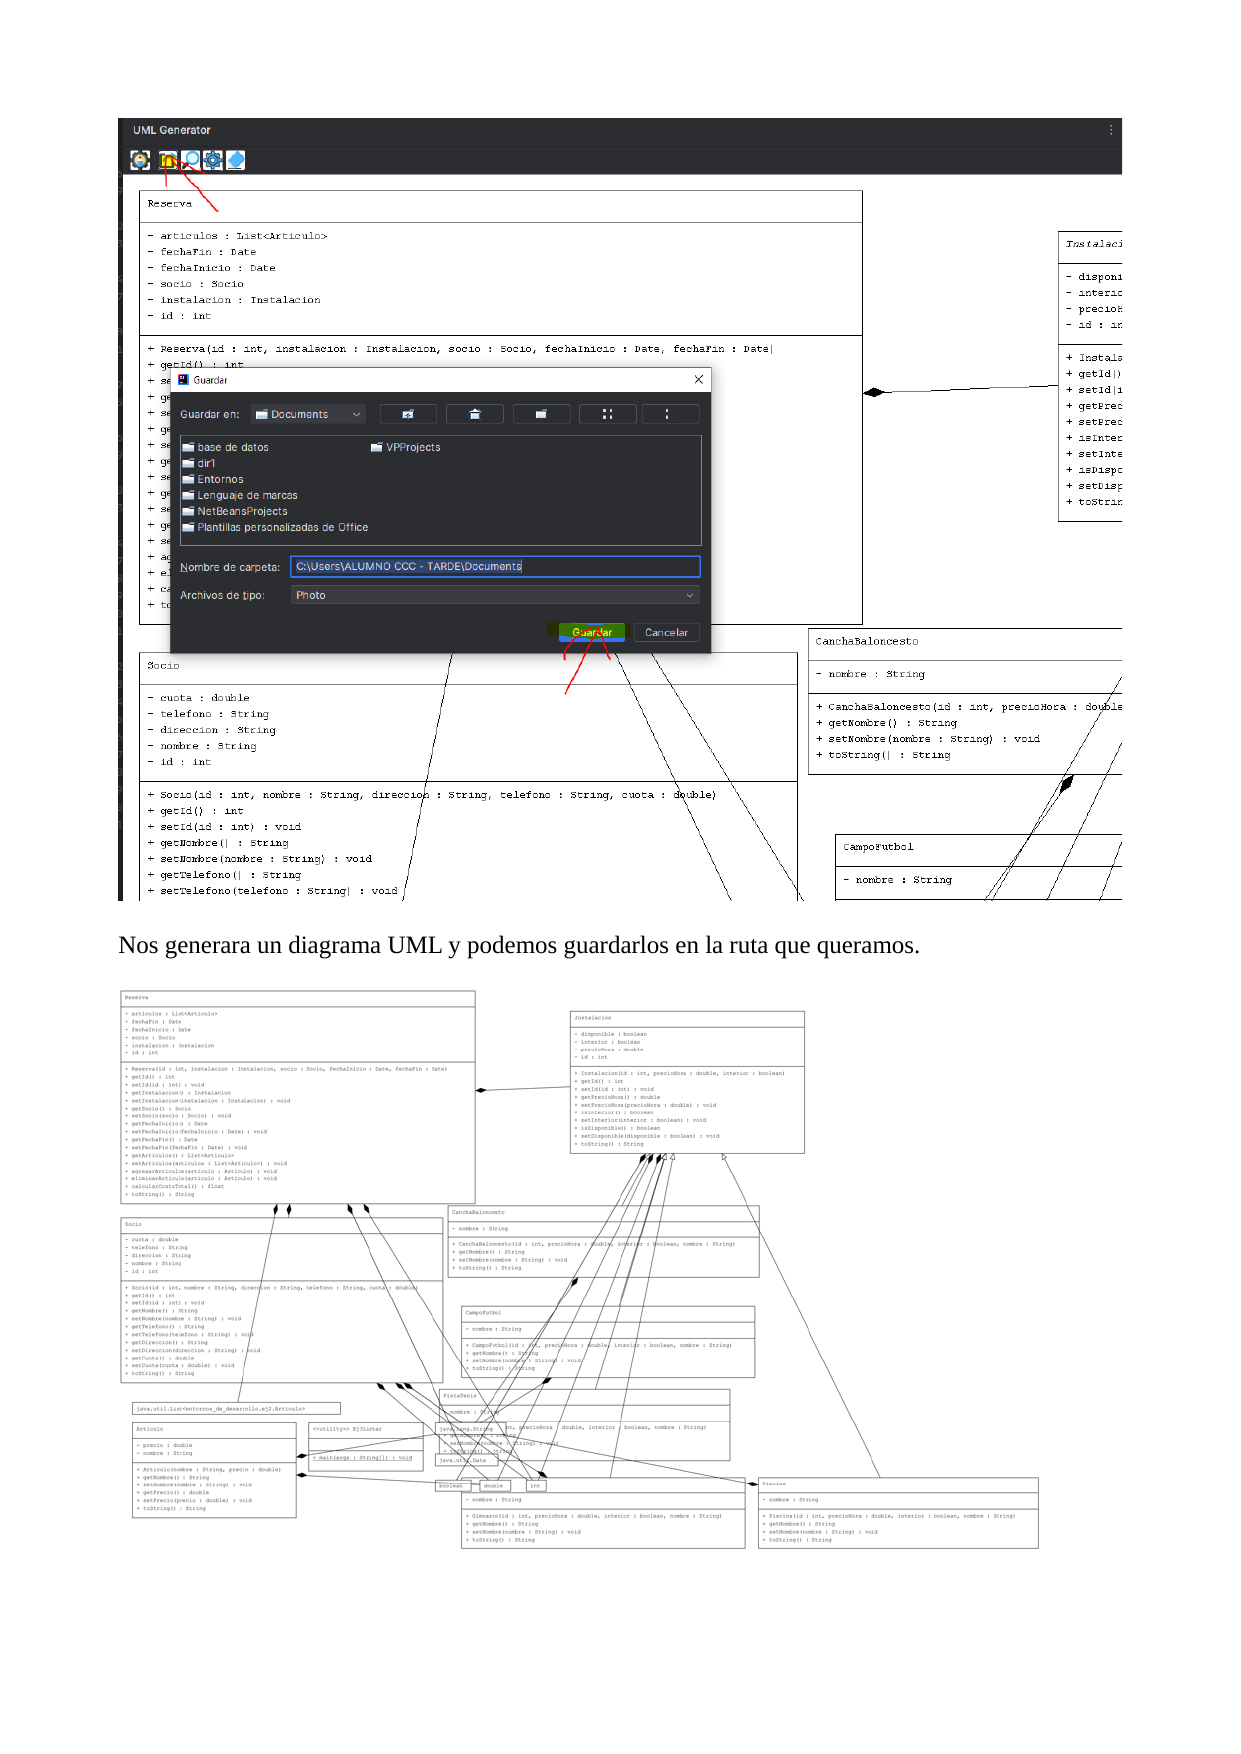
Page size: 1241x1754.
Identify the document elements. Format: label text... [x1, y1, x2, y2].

picture [118, 987, 1123, 1608]
picture [118, 118, 1123, 901]
text Nos generara un diagrama UML y podemos guardarlos en la ruta que queramos. [118, 930, 1122, 958]
